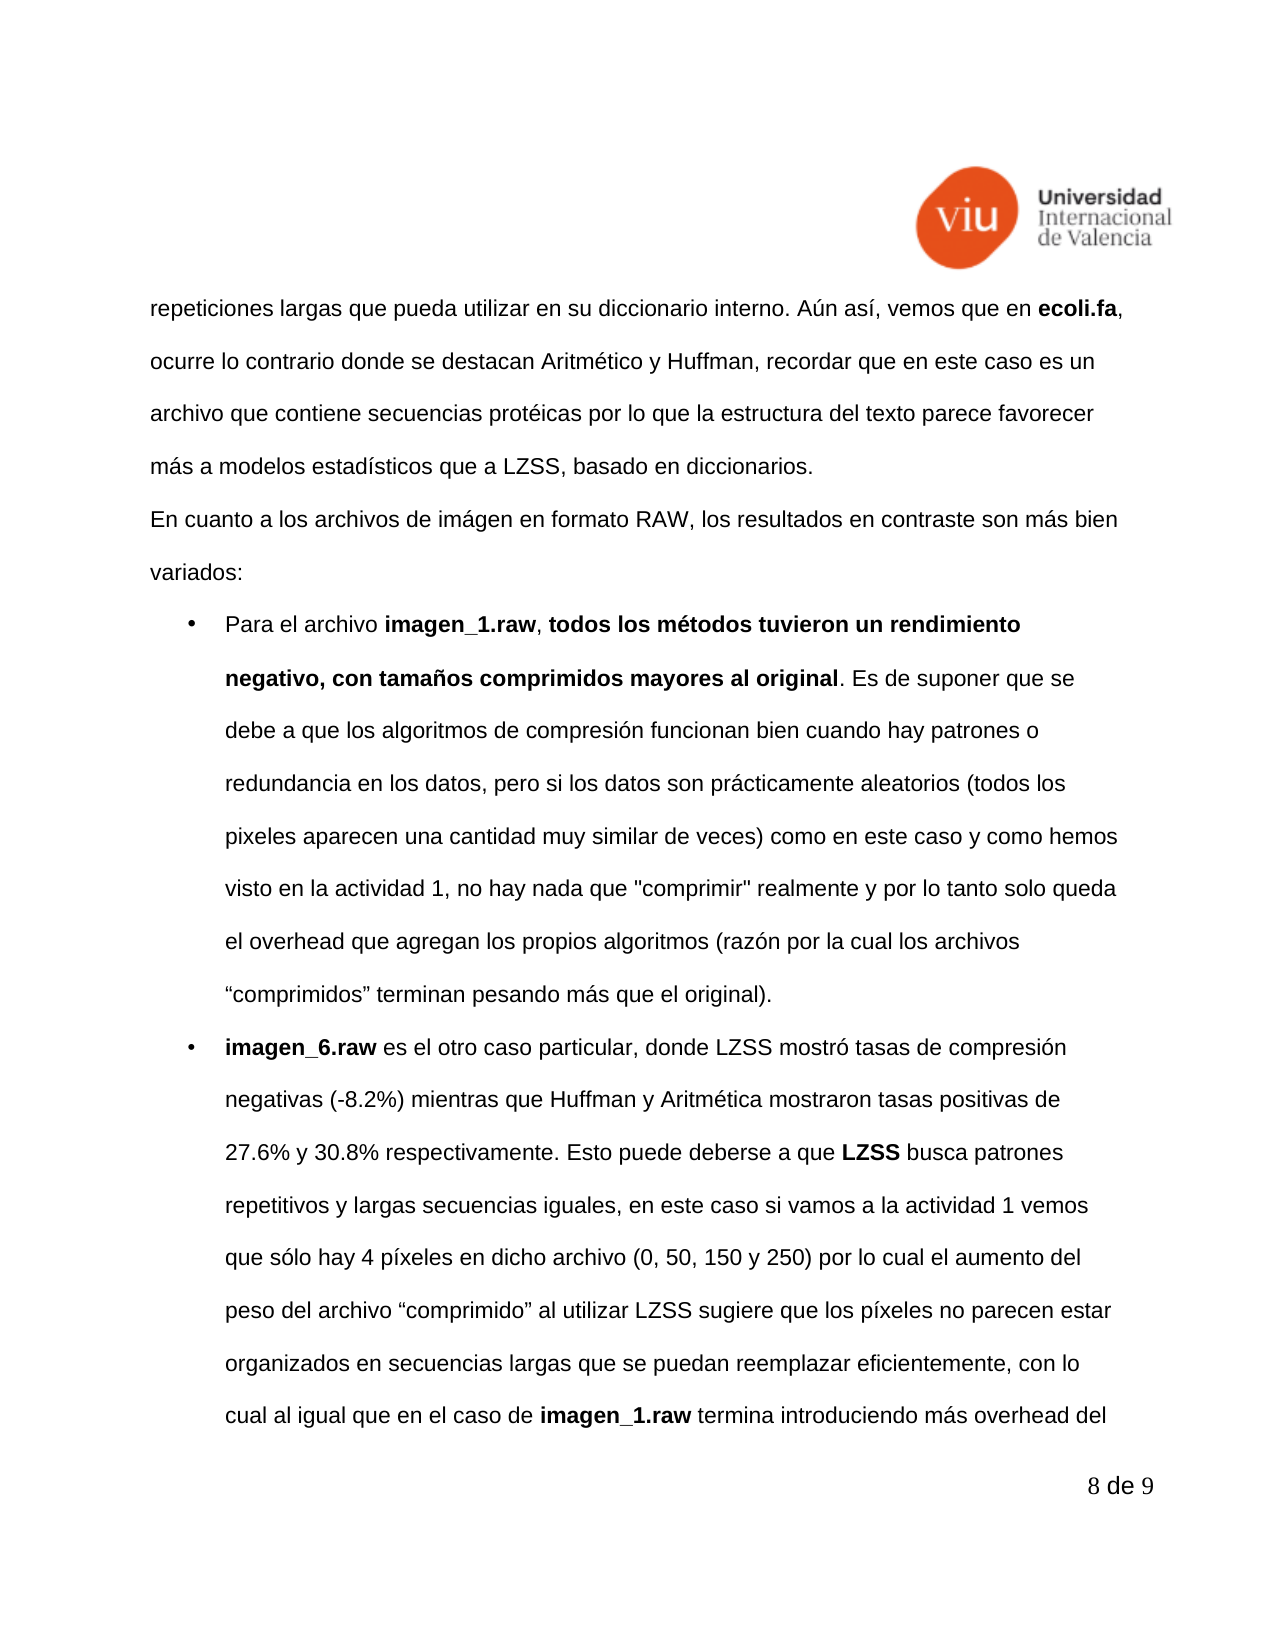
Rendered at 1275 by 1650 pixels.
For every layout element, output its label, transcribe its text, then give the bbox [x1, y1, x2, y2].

list Para el archivo imagen_1.raw, todos los métodos tuvieron un rendimiento negativo, con tamaños comprimidos mayores al original. Es de suponer que se debe a que los algoritmos de compresión funcionan bien cuando hay patrones o redundancia en los datos, pero si los datos son prácticamente aleatorios (todos los pixeles aparecen una cantidad muy similar de veces) como en este caso y como hemos visto en la actividad 1, no hay nada que "comprimir" realmente y por lo tanto solo queda el overhead que agregan los propios algoritmos (razón por la cual los archivos “comprimidos” terminan pesando más que el original). [187, 611, 1125, 1007]
text En cuanto a los archivos de imágen en formato RAW, los resultados en contraste son más bien variados: [150, 506, 1125, 585]
picture [913, 162, 1175, 274]
text repeticiones largas que pueda utilizar en su diccionario interno. Aún así, vemos que en ecoli.fa, ocurre lo contrario donde se destacan Aritmético y Huffman, recordar que en este caso es un archivo que contiene secuencias protéicas por lo que la estructura del texto parece favorecer más a modelos estadísticos que a LZSS, basado en diccionarios. [150, 295, 1125, 479]
list imagen_6.raw es el otro caso particular, donde LZSS mostró tasas de compresión negativas (-8.2%) mientras que Huffman y Aritmética mostraron tasas positivas de 27.6% y 30.8% respectivamente. Esto puede deberse a que LZSS busca patrones repetitivos y largas secuencias iguales, en este caso si vamos a la actividad 1 vemos que sólo hay 4 píxeles en dicho archivo (0, 50, 150 y 250) por lo cual el aumento del peso del archivo “comprimido” al utilizar LZSS sugiere que los píxeles no parecen estar organizados en secuencias largas que se puedan reemplazar eficientemente, con lo cual al igual que en el caso de imagen_1.raw termina introduciendo más overhead del [187, 1033, 1125, 1429]
